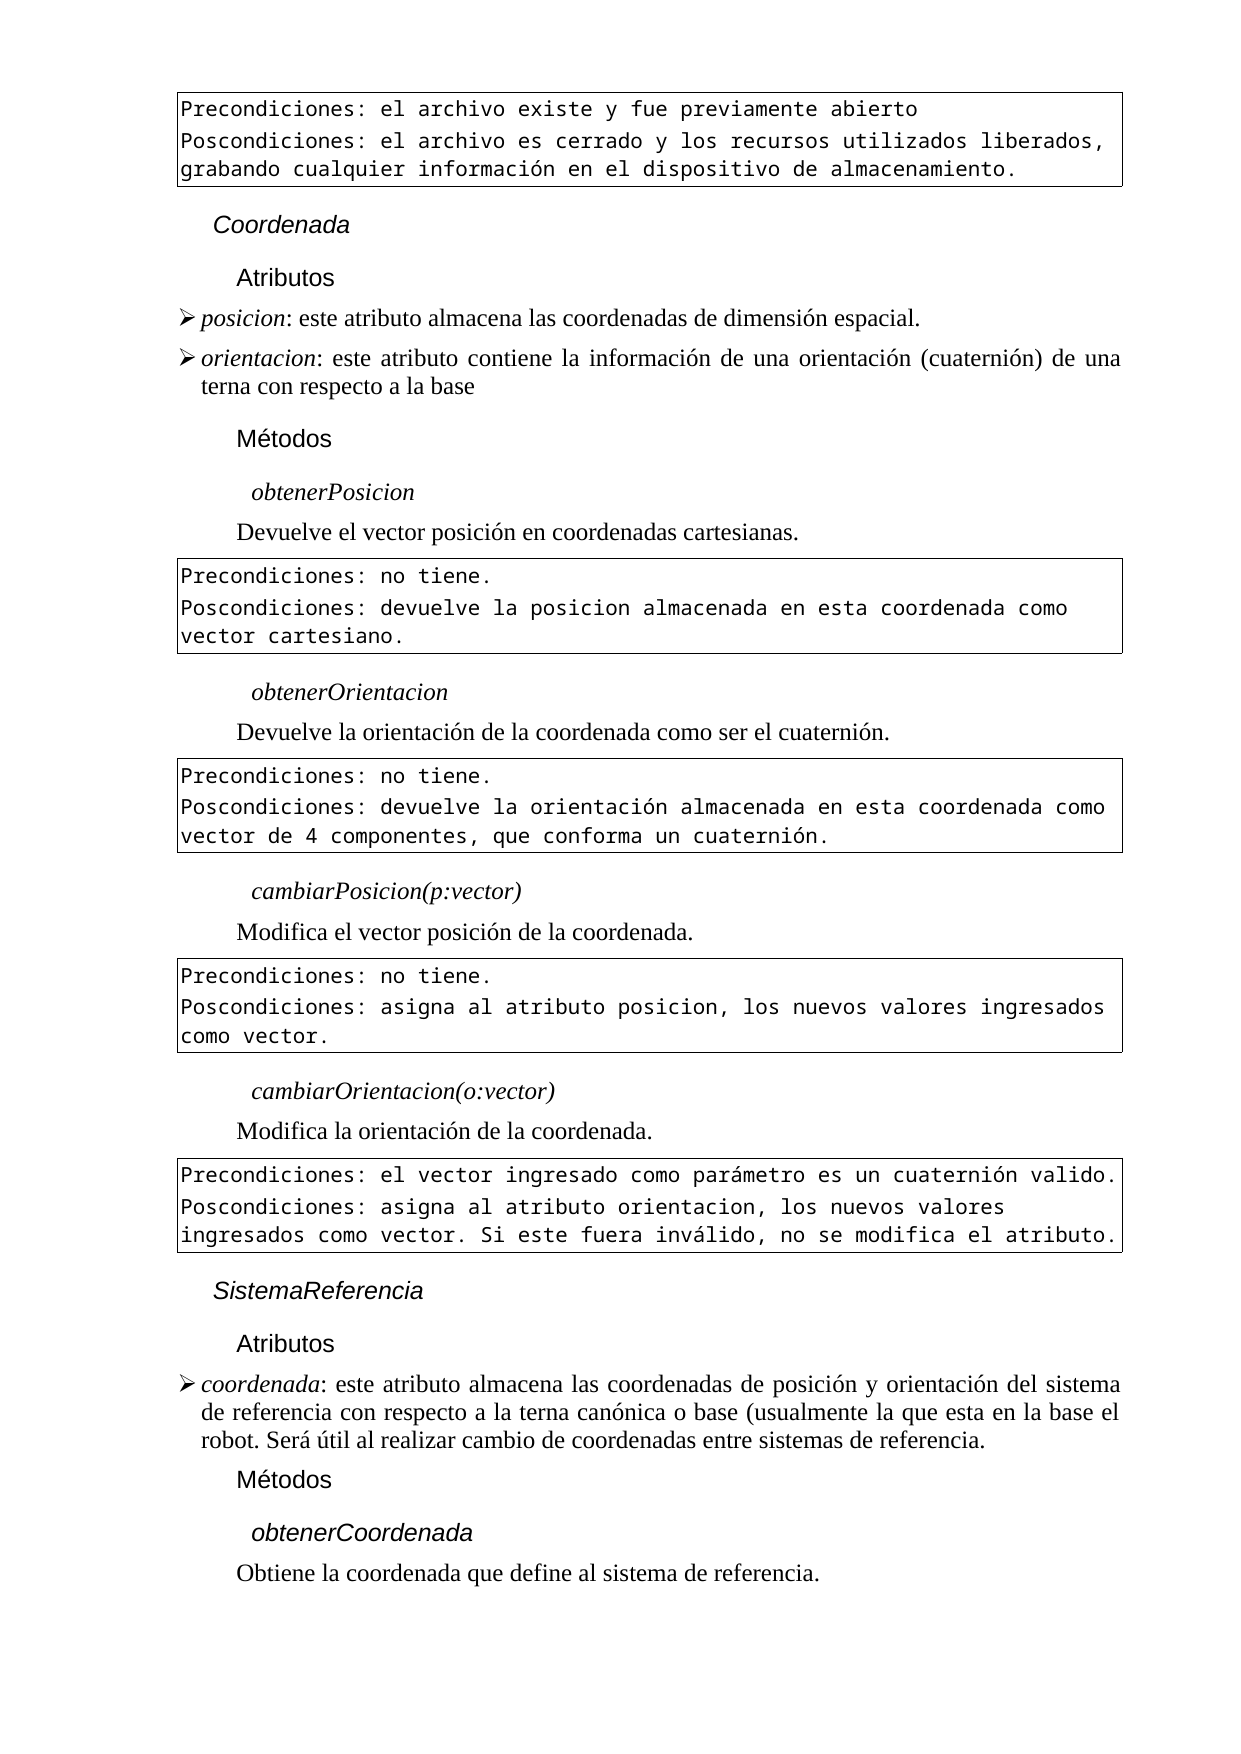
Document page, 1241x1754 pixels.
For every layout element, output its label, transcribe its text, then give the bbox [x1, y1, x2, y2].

subtitle Métodos [177, 425, 1122, 453]
text Poscondiciones: devuelve la posicion almacenada en esta coordenada como vector cartesiano. [178, 590, 1122, 653]
text Precondiciones: el vector ingresado como parámetro es un cuaternión valido. [178, 1159, 1122, 1189]
subtitle cambiarPosicion(p:vector) [177, 877, 1122, 905]
subtitle obtenerOrientacion [177, 678, 1122, 705]
text Poscondiciones: el archivo es cerrado y los recursos utilizados liberados, grabando cualquier información en el dispositivo de almacenamiento. [178, 123, 1122, 186]
subtitle Coordenada [177, 211, 1122, 239]
text Obtiene la coordenada que define al sistema de referencia. [177, 1559, 1122, 1587]
text Precondiciones: no tiene. [178, 959, 1122, 989]
text Modifica el vector posición de la coordenada. [177, 918, 1122, 945]
list orientacion: este atributo contiene la información de una orientación (cuaternión) de una terna con respecto a la base [177, 344, 1122, 400]
text Métodos [177, 1466, 1122, 1494]
text Devuelve el vector posición en coordenadas cartesianas. [177, 518, 1122, 546]
list coordenada: este atributo almacena las coordenadas de posición y orientación del sistema de referencia con respecto a la terna canónica o base (usualmente la que esta en la base el robot. Será útil al realizar cambio de coordenadas entre sistemas de referencia. [177, 1370, 1122, 1453]
text Precondiciones: no tiene. [178, 559, 1122, 590]
subtitle SistemaReferencia [177, 1277, 1122, 1305]
subtitle cambiarOrientacion(o:vector) [177, 1077, 1122, 1105]
text Poscondiciones: devuelve la orientación almacenada en esta coordenada como vector de 4 componentes, que conforma un cuaternión. [178, 789, 1122, 852]
text Poscondiciones: asigna al atributo orientacion, los nuevos valores ingresados como vector. Si este fuera inválido, no se modifica el atributo. [178, 1189, 1122, 1252]
subtitle Atributos [177, 264, 1122, 292]
subtitle Atributos [177, 1330, 1122, 1358]
text Modifica la orientación de la coordenada. [177, 1117, 1122, 1145]
subtitle obtenerCoordenada [177, 1519, 1122, 1547]
text Poscondiciones: asigna al atributo posicion, los nuevos valores ingresados como vector. [178, 989, 1122, 1052]
list Precondiciones: el archivo existe y fue previamente abierto [178, 93, 1122, 123]
text Devuelve la orientación de la coordenada como ser el cuaternión. [177, 718, 1122, 746]
list posicion: este atributo almacena las coordenadas de dimensión espacial. [177, 304, 1122, 332]
text Precondiciones: no tiene. [178, 759, 1122, 789]
subtitle obtenerPosicion [177, 478, 1122, 506]
